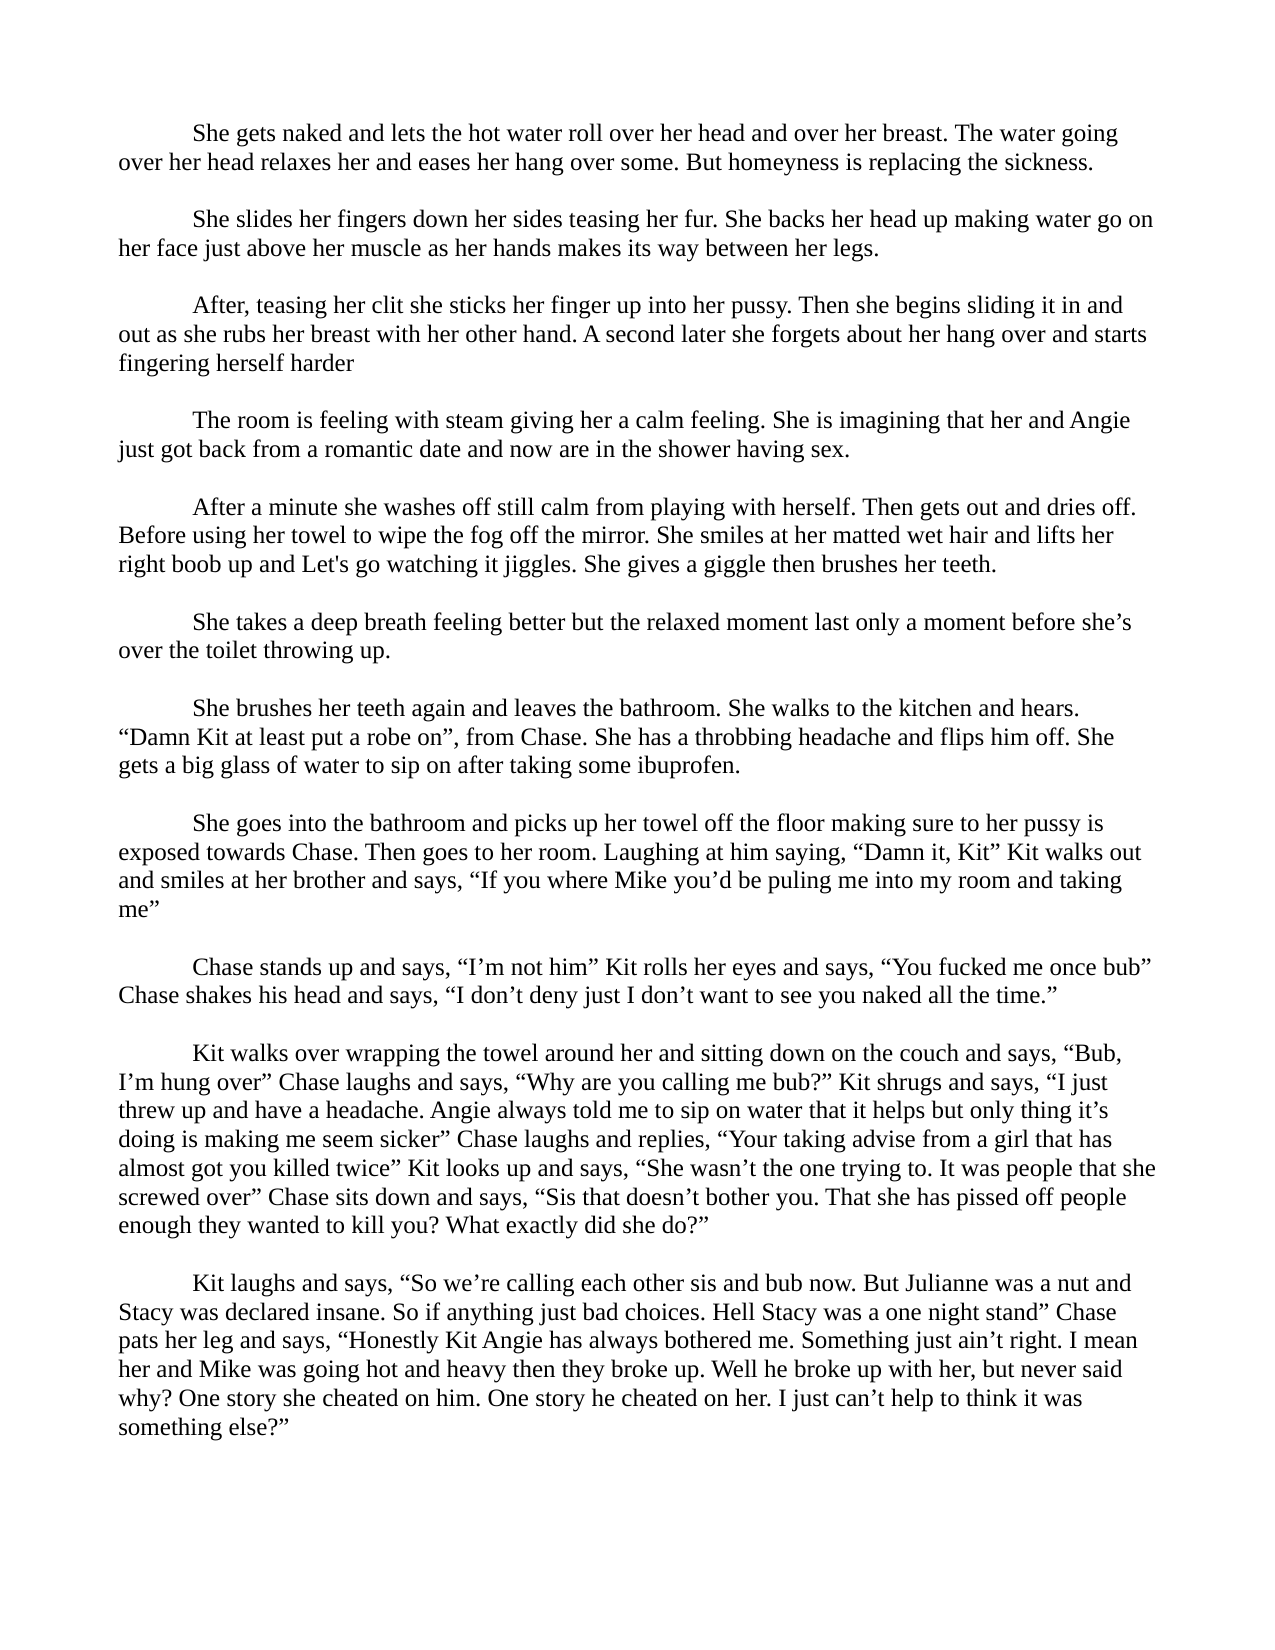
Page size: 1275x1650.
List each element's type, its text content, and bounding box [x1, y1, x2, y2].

text She slides her fingers down her sides teasing her fur. She backs her head up making water go on her face just above her muscle as her hands makes its way between her legs. [118, 204, 1157, 262]
text She gets naked and lets the hot water roll over her head and over her breast. The water going over her head relaxes her and eases her hang over some. But homeyness is replacing the sickness. [118, 118, 1157, 176]
text Kit laughs and says, “So we’re calling each other sis and bub now. But Julianne was a nut and Stacy was declared insane. So if anything just bad choices. Hell Stacy was a one night stand” Chase pats her leg and says, “Honestly Kit Angie has always bothered me. Something just ain’t right. I mean her and Mike was going hot and heavy then they broke up. Well he broke up with her, but never said why? One story she cheated on him. One story he cheated on her. I just can’t help to think it was something else?” [118, 1268, 1157, 1441]
text She brushes her teeth again and leaves the bathroom. She walks to the kitchen and hears. “Damn Kit at least put a robe on”, from Chase. She has a throbbing headache and flips him off. She gets a big glass of water to sip on after taking some ibuprofen. [118, 693, 1157, 779]
text Kit walks over wrapping the towel around her and sitting down on the couch and says, “Bub, I’m hung over” Chase laughs and says, “Why are you calling me bub?” Kit shrugs and says, “I just threw up and have a headache. Angie always told me to sip on water that it helps but only thing it’s doing is making me seem sicker” Chase laughs and replies, “Your taking advise from a girl that has almost got you killed twice” Kit looks up and says, “She wasn’t the one trying to. It was people that she screwed over” Chase sits down and says, “Sis that doesn’t bother you. That she has pissed off people enough they wanted to kill you? What exactly did she do?” [118, 1038, 1157, 1239]
text She goes into the bathroom and picks up her towel off the floor making sure to her pussy is exposed towards Chase. Then goes to her room. Laughing at him saying, “Damn it, Kit” Kit walks out and smiles at her brother and says, “If you where Mike you’d be puling me into my room and taking me” [118, 808, 1157, 923]
text Chase stands up and says, “I’m not him” Kit rolls her eyes and says, “You fucked me once bub” Chase shakes his head and says, “I don’t deny just I don’t want to see you naked all the time.” [118, 952, 1157, 1009]
text She takes a deep breath feeling better but the relaxed moment last only a moment before she’s over the toilet throwing up. [118, 607, 1157, 664]
text After a minute she washes off still calm from playing with herself. Then gets out and dries off. Before using her towel to wipe the fog off the mirror. She smiles at her matted wet hair and lifts her right boob up and Let's go watching it jiggles. She gives a giggle then brushes her teeth. [118, 492, 1157, 578]
text The room is feeling with steam giving her a calm feeling. She is imagining that her and Angie just got back from a romantic date and now are in the shower having sex. [118, 406, 1157, 463]
text After, teasing her clit she sticks her finger up into her pussy. Then she begins sliding it in and out as she rubs her breast with her other hand. A second later she forgets about her hang over and starts fingering herself harder [118, 291, 1157, 377]
